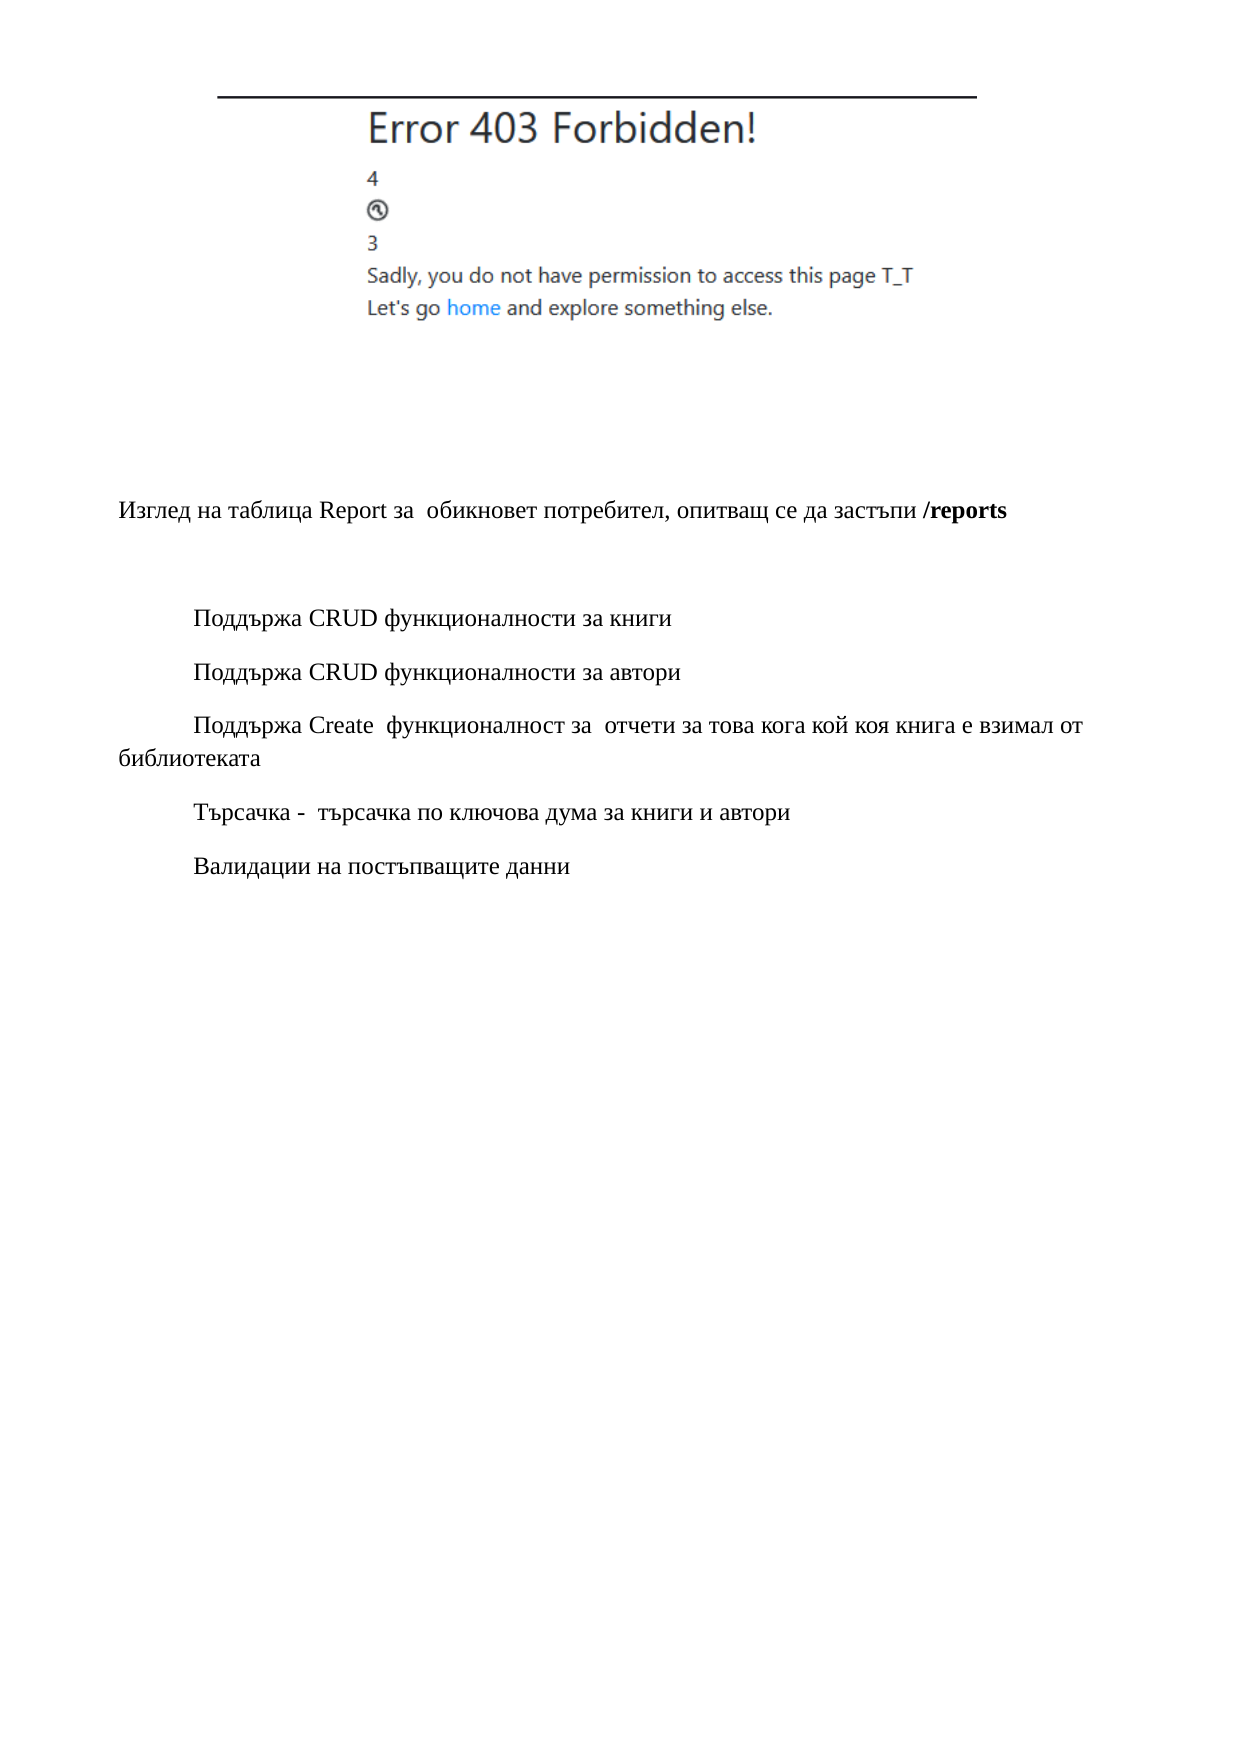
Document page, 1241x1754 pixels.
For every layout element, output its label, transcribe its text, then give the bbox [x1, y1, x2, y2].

text Поддържа Create функционалност за отчети за това кога кой коя книга е взимал от библиотеката [118, 711, 1122, 772]
text Изглед на таблица Report за обикновет потребител, опитващ се да застъпи /reports [118, 495, 1122, 524]
text Валидации на постъпващите данни [118, 851, 1122, 880]
text Поддържа CRUD функционалности за автори [118, 657, 1122, 685]
picture [217, 96, 977, 494]
text Търсачка - търсачка по ключова дума за книги и автори [118, 797, 1122, 826]
text Поддържа CRUD функционалности за книги [118, 603, 1122, 632]
